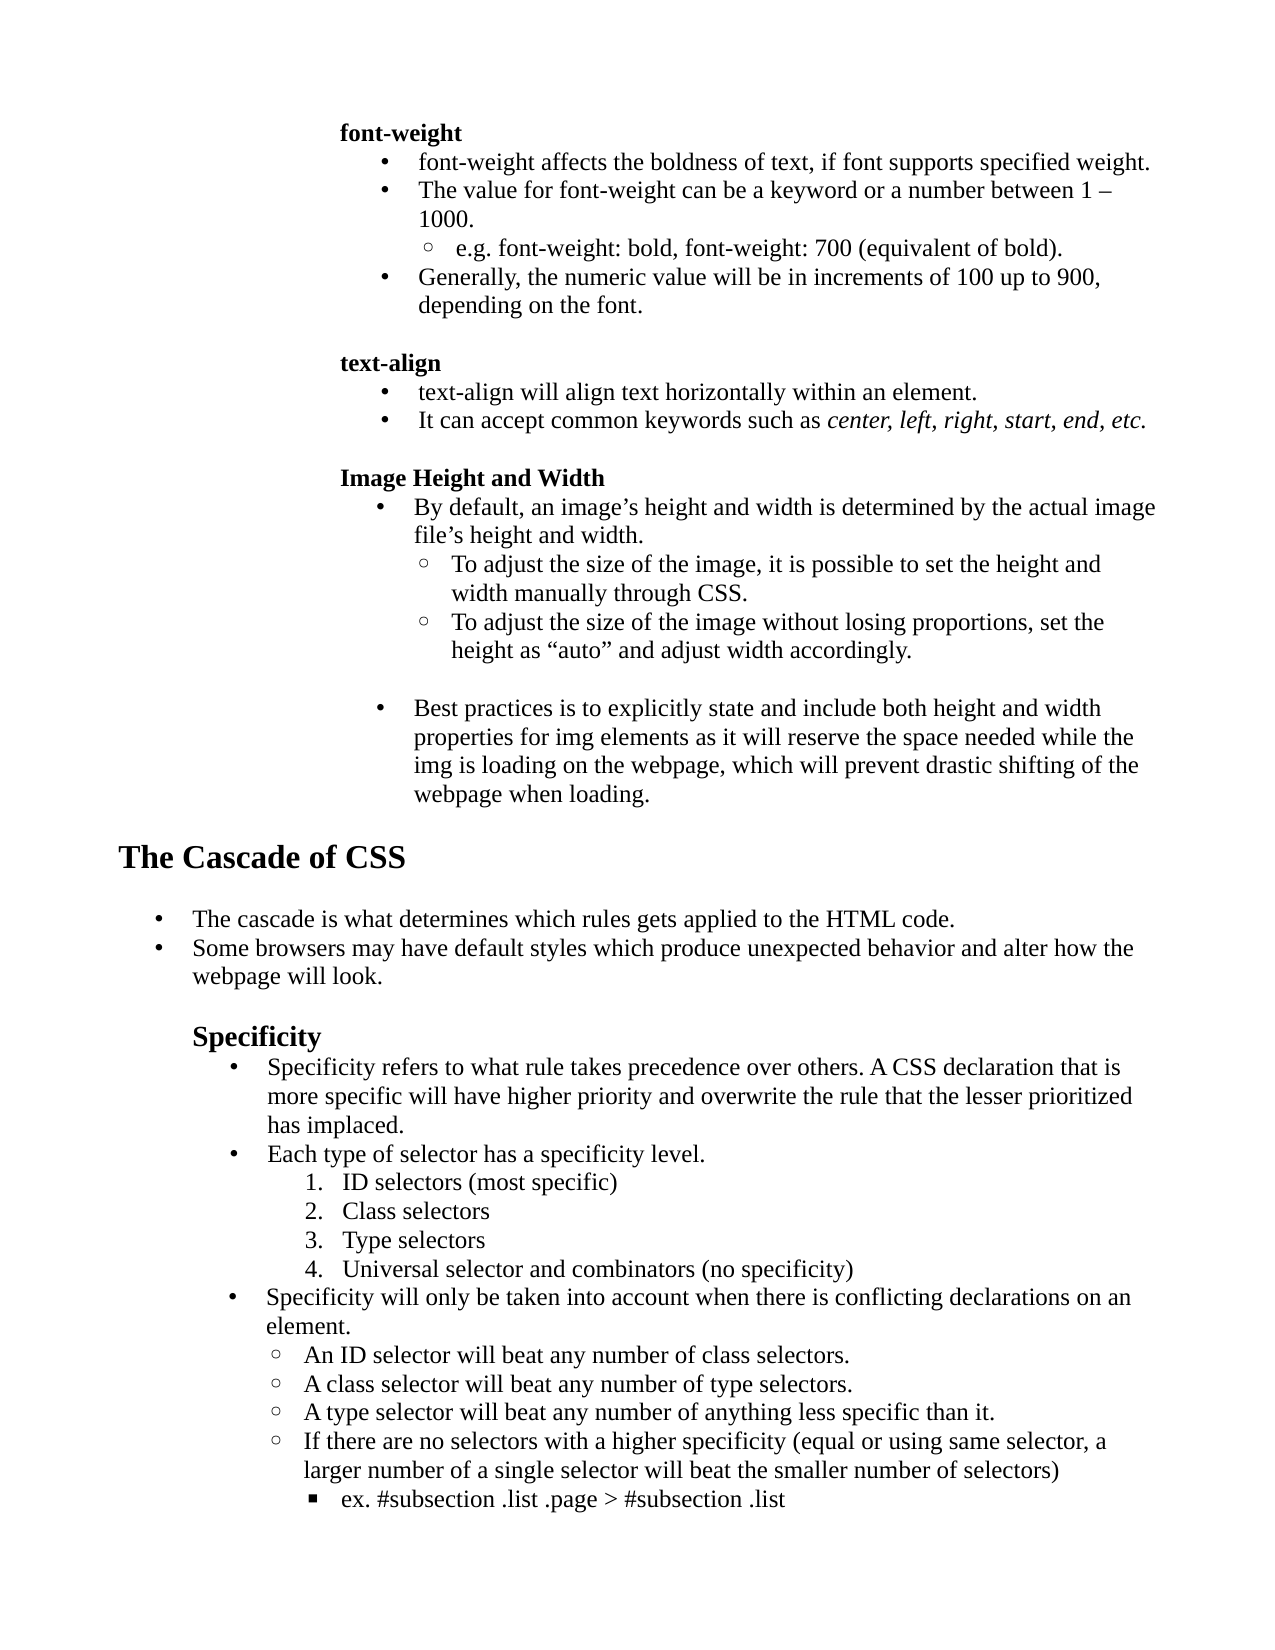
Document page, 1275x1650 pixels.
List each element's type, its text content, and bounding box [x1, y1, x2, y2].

text Specificity [118, 1019, 1157, 1052]
list To adjust the size of the image, it is possible to set the height and width manually through CSS. [413, 549, 1157, 607]
list By default, an image’s height and width is determined by the actual image file’s height and width. [376, 492, 1157, 549]
list A class selector will beat any number of type selectors. [266, 1369, 1157, 1397]
list To adjust the size of the image without losing proportions, set the height as “auto” and adjust width accordingly. [413, 607, 1157, 664]
text font-weight [118, 118, 1157, 147]
list font-weight affects the boldness of text, if font supports specified weight. [381, 147, 1157, 176]
list If there are no selectors with a higher specificity (equal or using same selector, a larger number of a single selector will beat the smaller number of selectors) [266, 1426, 1157, 1484]
list An ID selector will beat any number of class selectors. [266, 1340, 1157, 1369]
list Universal selector and combinators (no specificity) [304, 1254, 1157, 1282]
list Specificity refers to what rule takes precedence over others. A CSS declaration that is more specific will have higher priority and overwrite the rule that the lesser prioritized has implaced. [229, 1052, 1157, 1139]
list A type selector will beat any number of anything less specific than it. [266, 1397, 1157, 1426]
text Image Height and Width [118, 463, 1157, 492]
list ID selectors (most specific) [304, 1167, 1157, 1196]
list Some browsers may have default styles which produce unexpected behavior and alter how the webpage will look. [154, 933, 1157, 990]
list text-align will align text horizontally within an element. [381, 377, 1157, 406]
list It can accept common keywords such as center, left, right, start, end, etc. [381, 406, 1157, 434]
list Best practices is to explicitly state and include both height and width properties for img elements as it will reserve the space needed while the img is loading on the webpage, which will prevent drastic shifting of the webpage when loading. [376, 693, 1157, 808]
list Type selectors [304, 1225, 1157, 1254]
list Specificity will only be taken into account when there is conflicting declarations on an element. [228, 1282, 1157, 1340]
list e.g. font-weight: bold, font-weight: 700 (equivalent of bold). [418, 233, 1157, 262]
list Generally, the numeric value will be in increments of 100 up to 900, depending on the font. [381, 262, 1157, 319]
list Each type of selector has a specificity level. [229, 1139, 1157, 1167]
list ex. #subsection .list .page > #subsection .list [303, 1484, 1157, 1512]
list Class selectors [304, 1196, 1157, 1225]
text text-align [118, 348, 1157, 377]
list The cascade is what determines which rules gets applied to the HTML code. [154, 904, 1157, 933]
text The Cascade of CSS [118, 837, 1157, 875]
list The value for font-weight can be a keyword or a number between 1 – 1000. [381, 176, 1157, 233]
